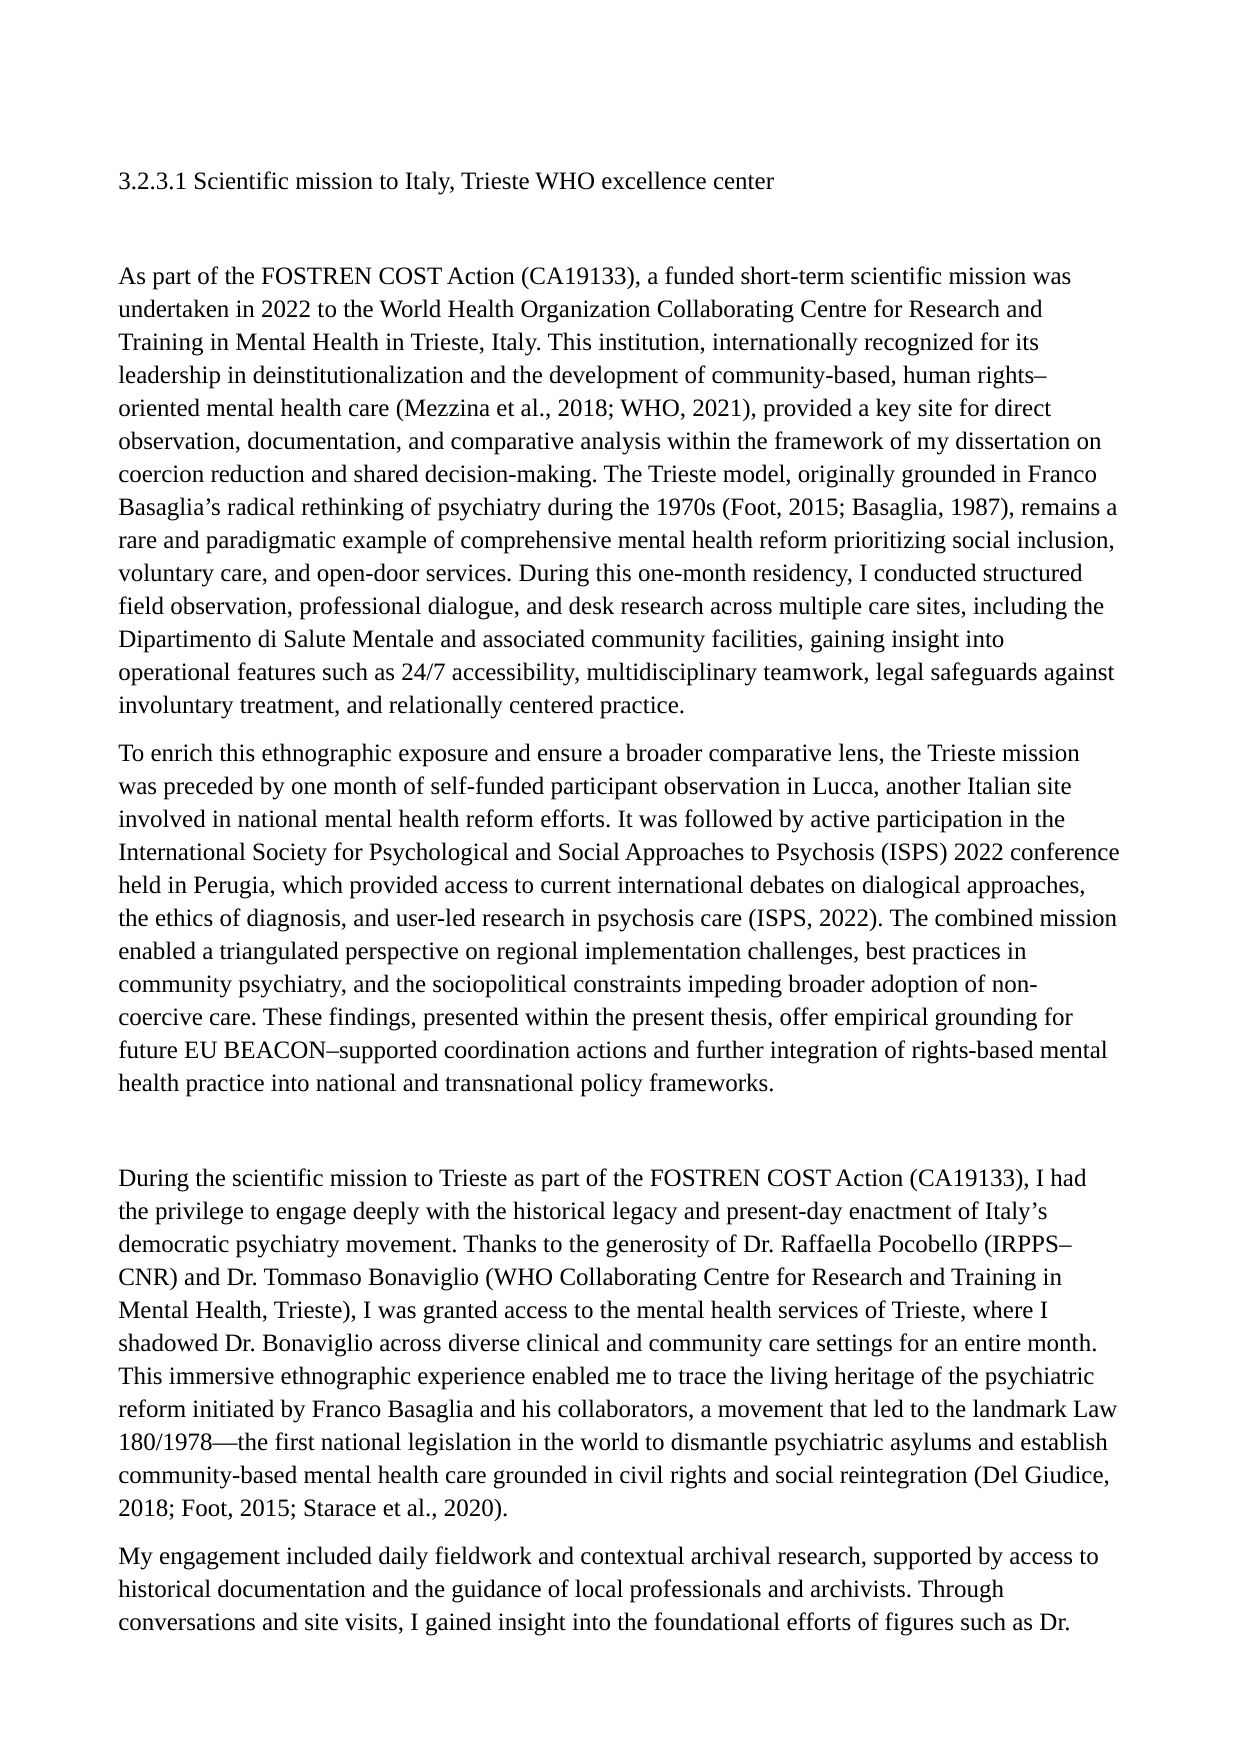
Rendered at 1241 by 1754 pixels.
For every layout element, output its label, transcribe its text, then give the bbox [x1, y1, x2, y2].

text To enrich this ethnographic exposure and ensure a broader comparative lens, the Trieste mission was preceded by one month of self-funded participant observation in Lucca, another Italian site involved in national mental health reform efforts. It was followed by active participation in the International Society for Psychological and Social Approaches to Psychosis (ISPS) 2022 conference held in Perugia, which provided access to current international debates on dialogical approaches, the ethics of diagnosis, and user-led research in psychosis care (ISPS, 2022). The combined mission enabled a triangulated perspective on regional implementation challenges, best practices in community psychiatry, and the sociopolitical constraints impeding broader adoption of non-coercive care. These findings, presented within the present thesis, offer empirical grounding for future EU BEACON–supported coordination actions and further integration of rights-based mental health practice into national and transnational policy frameworks. [118, 738, 1122, 1097]
text As part of the FOSTREN COST Action (CA19133), a funded short-term scientific mission was undertaken in 2022 to the World Health Organization Collaborating Centre for Research and Training in Mental Health in Trieste, Italy. This institution, internationally recognized for its leadership in deinstitutionalization and the development of community-based, human rights–oriented mental health care (Mezzina et al., 2018; WHO, 2021), provided a key site for direct observation, documentation, and comparative analysis within the framework of my dissertation on coercion reduction and shared decision-making. The Trieste model, originally grounded in Franco Basaglia’s radical rethinking of psychiatry during the 1970s (Foot, 2015; Basaglia, 1987), remains a rare and paradigmatic example of comprehensive mental health reform prioritizing social inclusion, voluntary care, and open-door services. During this one-month residency, I conducted structured field observation, professional dialogue, and desk research across multiple care sites, including the Dipartimento di Salute Mentale and associated community facilities, gaining insight into operational features such as 24/7 accessibility, multidisciplinary teamwork, legal safeguards against involuntary treatment, and relationally centered practice. [118, 261, 1122, 719]
text My engagement included daily fieldwork and contextual archival research, supported by access to historical documentation and the guidance of local professionals and archivists. Through conversations and site visits, I gained insight into the foundational efforts of figures such as Dr. [118, 1541, 1122, 1636]
text 3.2.3.1 Scientific mission to Italy, Trieste WHO excellence center [118, 166, 1122, 194]
text During the scientific mission to Trieste as part of the FOSTREN COST Action (CA19133), I had the privilege to engage deeply with the historical legacy and present-day enactment of Italy’s democratic psychiatry movement. Thanks to the generosity of Dr. Raffaella Pocobello (IRPPS–CNR) and Dr. Tommaso Bonaviglio (WHO Collaborating Centre for Research and Training in Mental Health, Trieste), I was granted access to the mental health services of Trieste, where I shadowed Dr. Bonaviglio across diverse clinical and community care settings for an entire month. This immersive ethnographic experience enabled me to trace the living heritage of the psychiatric reform initiated by Franco Basaglia and his collaborators, a movement that led to the landmark Law 180/1978—the first national legislation in the world to dismantle psychiatric asylums and establish community-based mental health care grounded in civil rights and social reintegration (Del Giudice, 2018; Foot, 2015; Starace et al., 2020). [118, 1163, 1122, 1522]
